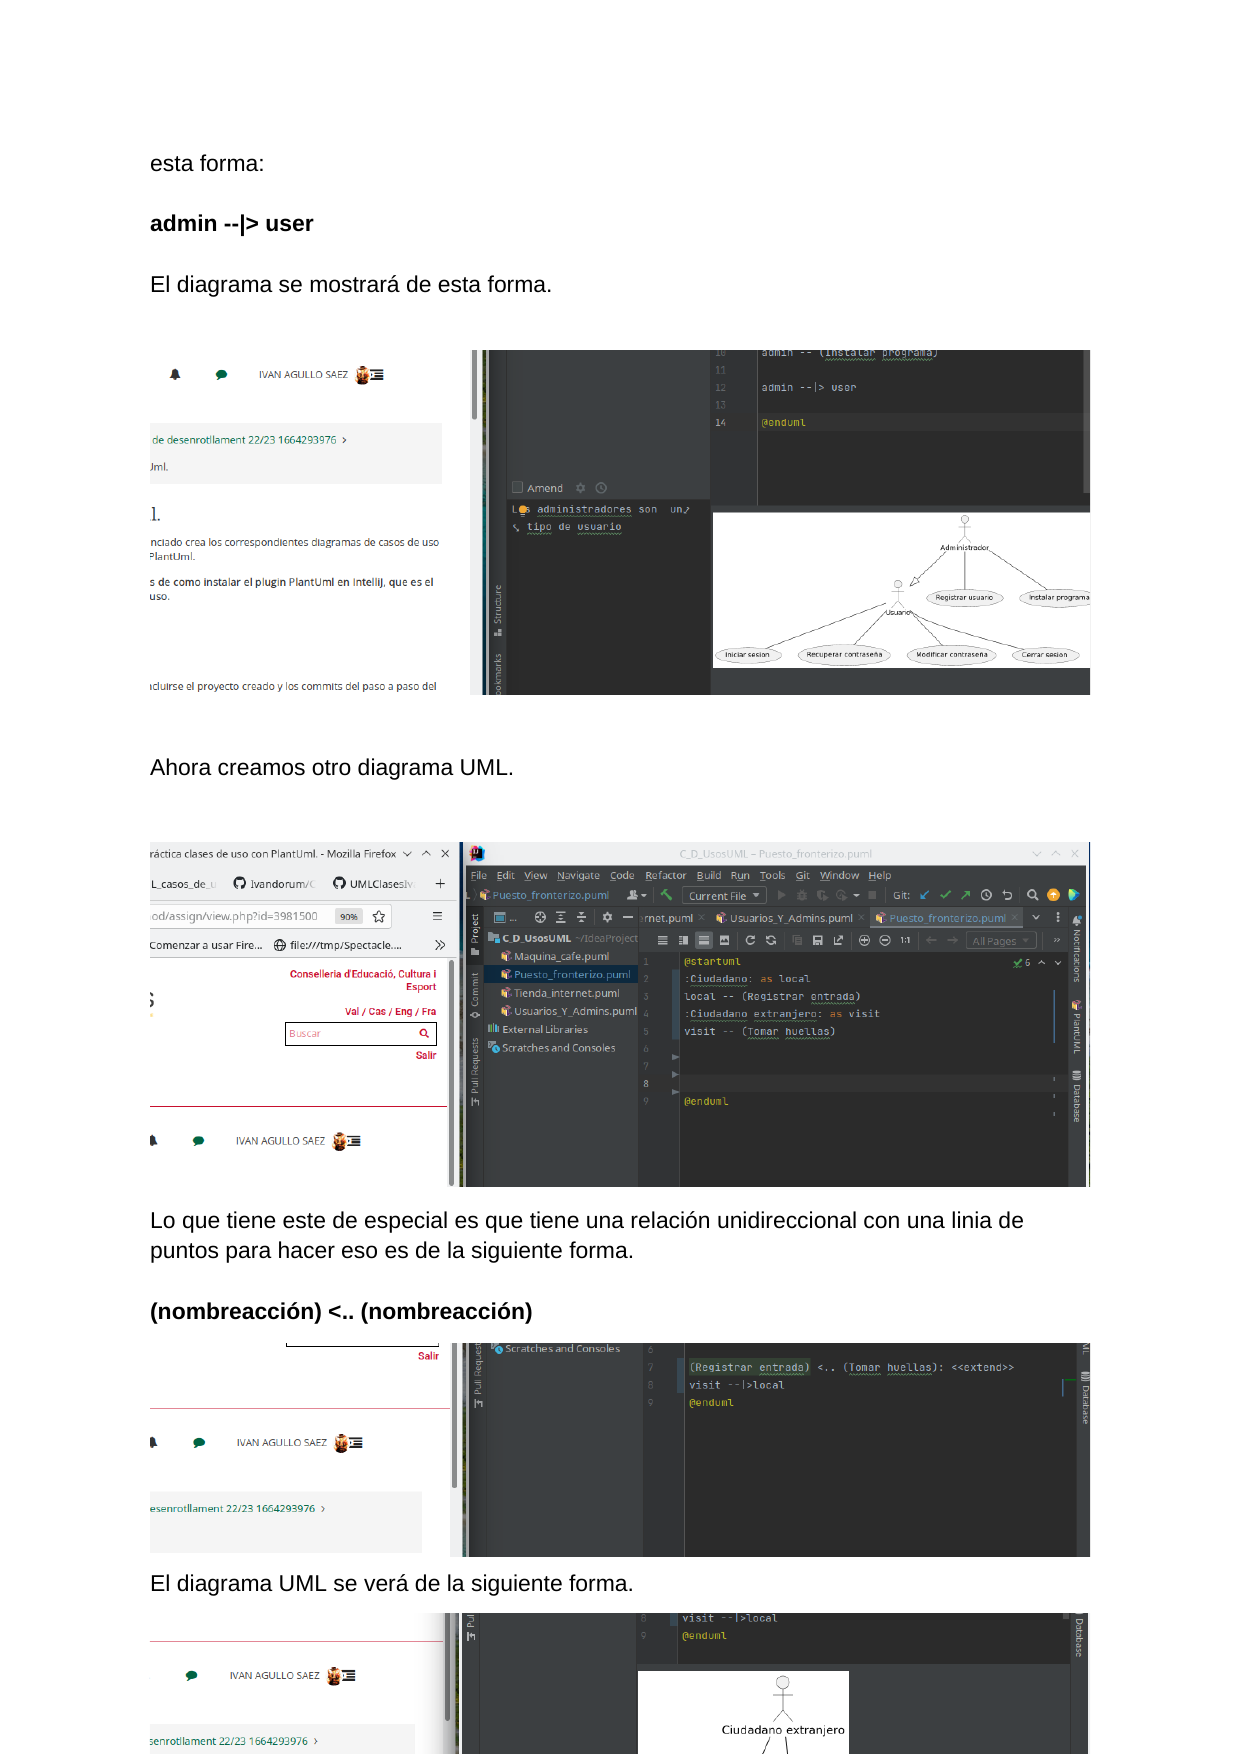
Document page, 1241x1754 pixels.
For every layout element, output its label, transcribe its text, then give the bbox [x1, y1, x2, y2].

picture [150, 842, 1091, 1187]
text Lo que tiene este de especial es que tiene una relación unidireccional con una linia de puntos para hacer eso es de la siguiente forma. [150, 1207, 1090, 1264]
picture [149, 1613, 1091, 1754]
text admin --|> user [150, 210, 1090, 237]
picture [150, 350, 1091, 695]
text El diagrama UML se verá de la siguiente forma. [150, 1570, 1090, 1596]
text Ahora creamos otro diagrama UML. [150, 754, 1090, 781]
text El diagrama se mostrará de esta forma. [150, 271, 1090, 297]
picture [150, 1343, 1091, 1557]
text (nombreacción) <.. (nombreacción) [150, 1298, 1090, 1324]
text esta forma: [150, 150, 1090, 176]
